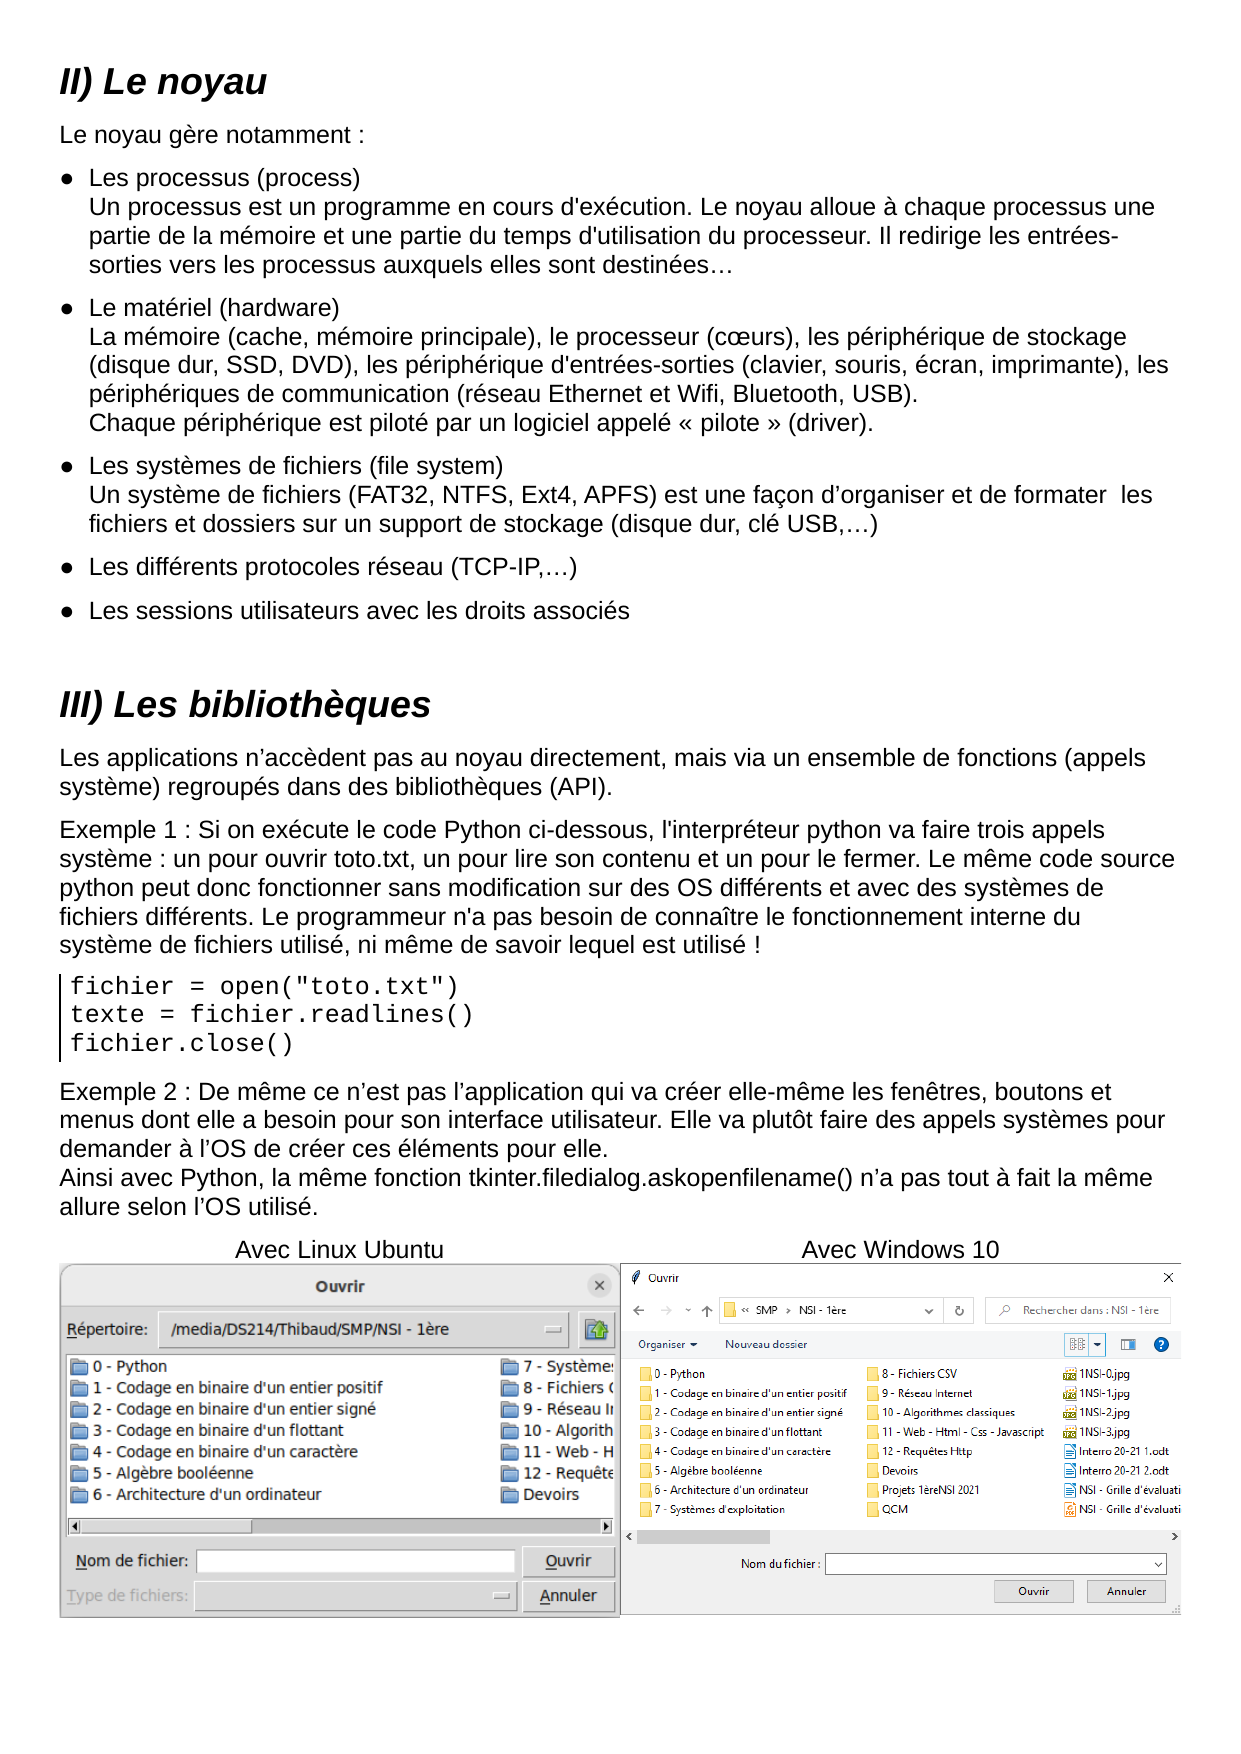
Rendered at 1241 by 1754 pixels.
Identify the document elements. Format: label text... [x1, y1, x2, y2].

list Le noyau [59, 59, 1181, 102]
text texte = fichier.readlines() [61, 1002, 1181, 1030]
text Le noyau gère notamment : [59, 120, 1181, 149]
text Les applications n’accèdent pas au noyau directement, mais via un ensemble de fonctions (appels système) regroupés dans des bibliothèques (API). [59, 743, 1181, 801]
list Les bibliothèques [59, 682, 1181, 726]
list Les sessions utilisateurs avec les droits associés [59, 596, 1181, 624]
table_header Avec Windows 10 [620, 1235, 1181, 1263]
picture [59, 1263, 1182, 1618]
text Exemple 2 : De même ce n’est pas l’application qui va créer elle-même les fenêtres, boutons et menus dont elle a besoin pour son interface utilisateur. Elle va plutôt faire des appels systèmes pour demander à l’OS de créer ces éléments pour elle. Ainsi avec Python, la même fonction tkinter.filedialog.askopenfilename() n’a pas tout à fait la même allure selon l’OS utilisé. [59, 1076, 1181, 1220]
list Le matériel (hardware) La mémoire (cache, mémoire principale), le processeur (cœurs), les périphérique de stockage (disque dur, SSD, DVD), les périphérique d'entrées-sorties (clavier, souris, écran, imprimante), les périphériques de communication (réseau Ethernet et Wifi, Bluetooth, USB). Chaque périphérique est piloté par un logiciel appelé « pilote » (driver). [59, 293, 1181, 437]
list Les processus (process) Un processus est un programme en cours d'exécution. Le noyau alloue à chaque processus une partie de la mémoire et une partie du temps d'utilisation du processeur. Il redirige les entrées-sorties vers les processus auxquels elles sont destinées… [59, 163, 1181, 278]
text fichier.close() [61, 1030, 1181, 1062]
list Les différents protocoles réseau (TCP-IP,…) [59, 552, 1181, 581]
list Les systèmes de fichiers (file system) Un système de fichiers (FAT32, NTFS, Ext4, APFS) est une façon d’organiser et de formater les fichiers et dossiers sur un support de stockage (disque dur, clé USB,…) [59, 451, 1181, 538]
text Exemple 1 : Si on exécute le code Python ci-dessous, l'interpréteur python va faire trois appels système : un pour ouvrir toto.txt, un pour lire son contenu et un pour le fermer. Le même code source python peut donc fonctionner sans modification sur des OS différents et avec des systèmes de fichiers différents. Le programmeur n'a pas besoin de connaître le fonctionnement interne du système de fichiers utilisé, ni même de savoir lequel est utilisé ! [59, 815, 1181, 959]
table_header Avec Linux Ubuntu [59, 1235, 620, 1263]
text fichier = open("toto.txt") [61, 974, 1181, 1002]
